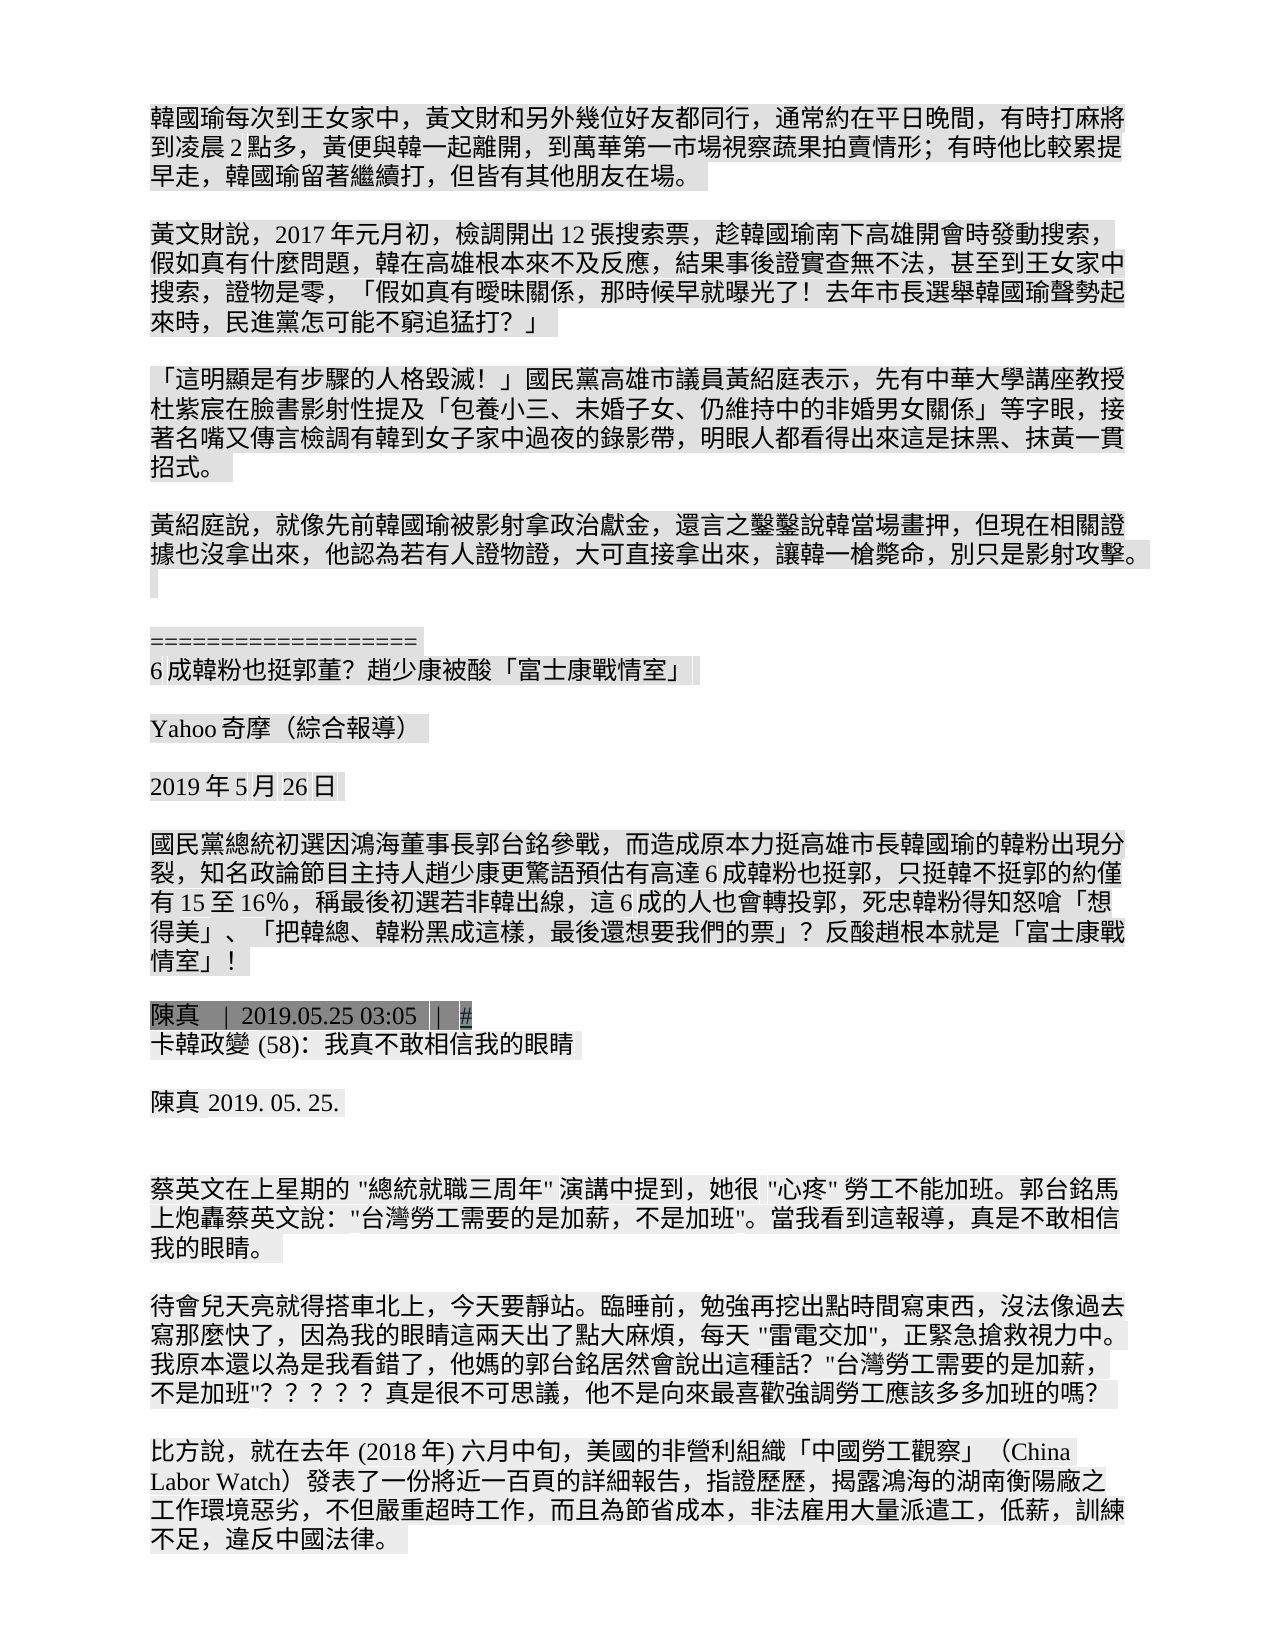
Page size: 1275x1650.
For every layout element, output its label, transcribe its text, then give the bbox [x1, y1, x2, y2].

text 卡韓政變 (59)： 愛與包容並非姑息養奸 陳真 2019. 05. 26. 我已經很多天沒法看 "新聞"，不看也罷，經常光看標題就煩，這就是台灣長年以來所謂偉大民主政治之例行作業：每天就是一堆人渣走狗，針對韓國瑜不斷抹黑抹黃、造謠、影射、栽贓，醜化，羞辱，無所不用其極。所有這一切下三濫的骯髒手段，幾乎全是郭台銘陣營所為。郭台銘主導這樣一種兩面手法及下駟對上駟。一方面自己對韓稱兄道弟，虛情假意以維持正面形象，騙取韓粉選票，另一方面則動員下屬拼命造謠抹黑抹黃，用我的卒，吃你的主帥，讓你回應也不是，不回應也不是。 不回應的話，人們會以為你默認了一切造謠指控；但你若回應的話，等於是做賤了自己，矮化了自己，每天被迫耗費無數精力和對方的走狗打架。"人跟狗打架" 這事本身就是一種最大的醜化與丑化，讓你失去尊嚴，失去應有的格局與高度。 不知道各位煩不煩？我是真的很煩，常感覺住在這島上很痛苦，許多時候我真心希望祖國趕緊來解救水深火熱的台灣同胞，讓是非善惡回到它們應有的位置上，讓基本人性與理性得到一點安養生息。 郭台銘這為人處世的齷齪真是遠超乎我的想像，也許他就是靠這一套無恥的厚黑學在商場上進行掠奪。 韓國瑜會被四面八方的陰暗勢力醜化到何種地步，我不知道，但我知道兩件事： 一，所謂愛與包容，並不是姑息養奸，絕不要以為你的寬容或忍耐或以德報怨會使得不斷為惡的歹徒心軟。就算是甘地的 "愛與非暴力"，也絕不是示弱，更非縱容。我勸韓國瑜應該放棄這樣一種錯誤妄想，理當以是非善惡為依歸，該怎麼打就怎麼打。 二，至於韓國瑜的支持者們，我也一樣要勸你們放棄所謂團結的幻想，天底下斷然沒有跟歹徒團結的道理，就算你想團結，事實上也絲毫不存在這個選項。比方說，就算郭台銘初選落敗，他也不會支持韓國瑜，而是會支持綠營，因為那才是他的核心利益所在。 ================ 民進黨非吃素 韓若曖昧早被打死 林宏聰╱高雄報導 2019年5月26日 中國時報【林宏聰╱高雄報導】 綠媒董座爆料，檢調掌握韓國瑜2年前曾在新莊1位王姓女士家中過夜的錄影帶；對此，韓國瑜親信黃文財說，這名王女士是他介紹給韓國瑜的朋友，當時偶爾到王女家打麻將，「若韓有曖昧關係，去年選舉早就被民進黨翻出來打到死了！」 《美麗島電子報》董事長吳子嘉爆料，指檢調掌握韓國瑜任職北農總經理期間，在新北市新莊1位王姓女士住宅過夜的錄影畫面，還直指當時韓國瑜親信黃文財也在場，預告若國民黨提名韓國瑜，民進黨一定拿出來打。 黃文財25日接受本報專訪指出，這名王姓女子約40多歲，曾開過書店，也曾於媒體界從事業務工作，在韓國瑜到北農任職前，他就已經將王女介紹給韓國瑜認識，三五好友不時聚會，有時一起在王女家中打麻將、泡茶。 韓國瑜每次到王女家中，黃文財和另外幾位好友都同行，通常約在平日晚間，有時打麻將到凌晨2點多，黃便與韓一起離開，到萬華第一市場視察蔬果拍賣情形；有時他比較累提早走，韓國瑜留著繼續打，但皆有其他朋友在場。 黃文財說，2017年元月初，檢調開出12張搜索票，趁韓國瑜南下高雄開會時發動搜索，假如真有什麼問題，韓在高雄根本來不及反應，結果事後證實查無不法，甚至到王女家中搜索，證物是零，「假如真有曖昧關係，那時候早就曝光了！去年市長選舉韓國瑜聲勢起來時，民進黨怎可能不窮追猛打？」 「這明顯是有步驟的人格毀滅！」國民黨高雄市議員黃紹庭表示，先有中華大學講座教授杜紫宸在臉書影射性提及「包養小三、未婚子女、仍維持中的非婚男女關係」等字眼，接著名嘴又傳言檢調有韓到女子家中過夜的錄影帶，明眼人都看得出來這是抹黑、抹黃一貫招式。 黃紹庭說，就像先前韓國瑜被影射拿政治獻金，還言之鑿鑿說韓當場畫押，但現在相關證據也沒拿出來，他認為若有人證物證，大可直接拿出來，讓韓一槍斃命，別只是影射攻擊。 =================== 6成韓粉也挺郭董？趙少康被酸「富士康戰情室」 Yahoo奇摩（綜合報導） 2019年5月26日 國民黨總統初選因鴻海董事長郭台銘參戰，而造成原本力挺高雄市長韓國瑜的韓粉出現分裂，知名政論節目主持人趙少康更驚語預估有高達6成韓粉也挺郭，只挺韓不挺郭的約僅有15至16％，稱最後初選若非韓出線，這6成的人也會轉投郭，死忠韓粉得知怒嗆「想得美」、「把韓總、韓粉黑成這樣，最後還想要我們的票」？反酸趙根本就是「富士康戰情室」！ [150, 75, 1125, 976]
text 陳真 | 2019.05.25 03:05 | # [150, 1001, 1125, 1030]
text 卡韓政變 (58)：我真不敢相信我的眼睛 陳真 2019. 05. 25. 蔡英文在上星期的 "總統就職三周年" 演講中提到，她很 "心疼" 勞工不能加班。郭台銘馬上炮轟蔡英文說："台灣勞工需要的是加薪，不是加班"。當我看到這報導，真是不敢相信我的眼睛。 待會兒天亮就得搭車北上，今天要靜站。臨睡前，勉強再挖出點時間寫東西，沒法像過去寫那麼快了，因為我的眼睛這兩天出了點大麻煩，每天 "雷電交加"，正緊急搶救視力中。我原本還以為是我看錯了，他媽的郭台銘居然會說出這種話？"台灣勞工需要的是加薪，不是加班"？？？？？真是很不可思議，他不是向來最喜歡強調勞工應該多多加班的嗎？ 比方說，就在去年 (2018年) 六月中旬，美國的非營利組織「中國勞工觀察」（China Labor Watch）發表了一份將近一百頁的詳細報告，指證歷歷，揭露鴻海的湖南衡陽廠之工作環境惡劣，不但嚴重超時工作，而且為節省成本，非法雇用大量派遣工，低薪，訓練不足，違反中國法律。 「中國勞工觀察」這項調查費時甚久，在九個月的調查過程中發現，鴻海衡陽廠竟然有高達四成以上是派遣工，遠遠超過中國法律規定之10%上限。而且，這些非法派遣工之加班費僅以一般時薪給付，而非依照中國法律規定的一點五倍時薪。更誇張的是，每個月加班超過100個小時，遠超過中國法律規定之36小時，很多勞工甚至連續工作14天。 你知道郭台銘看到這份報告之後什麼反應嗎？他馬上破口大罵說中國政府規定之每個月36小時之加班上限根本是 "不合時宜"，揚言要和中國政府溝通，讓員工多多加班。面對血汗工廠之各方指控，郭董向來 "霸氣十足"，表明他根本沒在怕，甚至多次痛罵批評者是垃圾、走狗等等。 郭董有句名言說："只要合法，血汗工廠有什麼不好？" 問題是，他之所作所為不但非法，而且嚴重違法超標，只求利潤的最大化；甚至還很得意地說，很多人排隊搶著來應徵工作呢。 再舉個例，2016年的六、七月，台灣不是正吵著要不要恢復勞工的七天國定假日嗎？郭董也是跳出來開罵說休什麼假，"台灣勞工的假太多了"！他還說了些名言。他說： "這就跟小孩念書一樣，學校如果常常放假，當家長的一定很不開心，因為這樣的小孩以後不會有出息。如果每個人都想放假，都不想去煮飯洗碗，這樣真的好嗎？" 我怕被郭台銘控告，所以我講這些全都是有憑有據，畢竟這些都只是不久之前的事，真想不到他竟然會跳出來 "炮轟" 蔡英文，居然會說 "台灣勞工需要的是加薪，不是加班"。 我知道很多腦殘會被這混蛋所騙，我也很無奈，畢竟郭董關於勞工福利與權利之種種充滿強烈敵意之荒腔走板言論與違法行徑，簡直罄竹難書。別說加薪，許多時候連應有的薪資也要違法給付，遠低於合法工資。 再比方說，面對富士康十多名員工跳樓自殺以及數不清的違法爭議，美國非營利組織公平勞動協會 (Fair Labor Association) 在 2012年3月發表一份詳細調查報告： https://bit.ly/2M8H2Zu 這份報告其實相當避重就輕，因此招來國際上諸多批評，但它依然指出了富士康多達50幾項的違法行徑，包括嚴重超時工作 (將近八成的員工違法超時加班)、技術性扣減應有之加班給付 (例如讓你加班29分鐘，不滿半小時，你將一毛錢加班費也拿不到)，以及工作環境安全性不足，大多數員工對於己身之健康與基本安全感到憂慮，對於公司之所謂 "安全與健康委員會" 之存在與功能，幾乎一無所知。至於理應由工人組成之 "工人委員會"，事實上卻是由公司一手掌控，形同虛設，八、九成的員工根本不知道這個組織的存在，並且不相信它能為員工謀福利爭權利。 這份報告，事實上已經相當程度美化了富士康 (後續還有好幾份改進追蹤報告)。可是，當它一公佈時，"霸氣十足" 的郭董仍然還是馬上大聲開嗆。他說： 「美國人也很奇怪，他老是找自己的 (美國) 公司麻煩。難道三星就沒有問題？如果我們對於任何員工有任何不合理的要求，老早員工就不會像現在 (踴躍來應徵)，我們只要1個，都會來3個 (應徵)。」對於血汗工廠的指控，郭董表示不在乎。 一個公司好壞是比較的，沒有最好，只有更好；沒有最爛，只有更爛。我相信，相對於其它許多公司，郭董的事業帝國應該算是 "還不錯" 的。問題是，你不能睜眼說瞎話。不合理就是不合理，不合法就是不合法，沒人性就是沒人性，你不能故意視而不見，更不能講一套做一套。如今為了選總統騙選票，居然連一些他過去所痛罵為垃圾人渣的言論與思維，如今卻反而成為他炮轟他人的漂亮說詞，真的是太無恥了，難道他真以為大家全是腦殘？隨便他唬弄？而我講的這些，其實不過滄海一粟。 看郭董為了選總統，諸多睜眼瞎話騙選票，我真不敢相信我的眼睛。這兩天眼睛出事，往後恐怕沒法多寫，只能盡量。仍然還是那句老話，路見不平，滑鼠相助。更讓我憤怒的是郭董陣營無數爪牙每天不斷造謠抹黑韓國瑜，真是卑鄙無恥到極點。我們就算面對一個仇人或大惡棍，也不該抹黑，更何況是面對自己的朋友或他所謂的 "心目中的英雄"。 權位利益誘惑再大，政治再怎麼鬥爭，都不該泯滅良知，顛倒黑白，傷害無辜者。我知道，一個人打不過全面被掌控的媒體之造謠抹黑，一個人也打不過那麼多無恥爪牙與走狗，但一個人總有一個人的良知與義憤。 底下據說是富士康員工寫的一篇文章之摘錄，必讀。摘自芋傳媒： https://taronews.tw/2019/05/22/348905/ ============== 回顧富士康跳樓真相：百度上的員工證言 2019-05-22 那些自稱學富五車的心理學家，心理醫生們，你們怎麼能理解感受到一個 25 歲小夥被超時強制加班的痛苦？在高強度勞動環境中，每一個月每天站著工作 12 小時白班，然後在下個月 12 小時夜班，如此輪換 6 個月，沒有一個禮拜天，沒有一個小時的 HOUR OFF。我累了，我朋友周日來看我，不加班行嗎？不行！主管很堅定！這樣的日子包括了國慶節！ 醒來在黑夜，入睡在黎明，請問這是人過的日子嗎？ 我告訴你，人是可以走路睡覺的，邁著步子，邊走邊睡，走上幾步，睜隻眼睛瞟一眼，繼續邊走邊睡。 吃飯的時候，口裡含著飯，人卻睡著了，醒來再扒幾口。無論白班夜班，實在睏得受不了，去廁所里蹲著睡一會已經很享受了。不是我下班回家不睡覺，是太疲勞了，好不容易睡著，也睡不踏實，七八個小時後自動醒來，很睏，還想睡，但是實在睡不著，因為這是白天，我體內的生物鐘被顛倒了。即便是懶在床上也沒用，到時間還得去上班。也不是我睡眠環境不好，我在外面租房住，FOXCONN 給房租補貼，聽起來很人性化吧，但我現在更願意貼錢給 FOXCONN 還我的健康，DOUBLE PAY 也行，只要它能把帶給我的病根醫好！！！(中略) 我鄙視心理學家，因為他們不會有連續 12 小時夜班的經歷，他們怎麼能有應對這個心理陰暗的良藥呢？而這不過是 FOXCONN 的累，真正的苦和痛在後面。你們知道硫酸會腐蝕皮膚，那有沒有想過不戴任何手套把手浸到硫酸裡的滋味呢？此硫酸的濃度為 50%！這種事我幹過多次，開始痛，後來皮膚起了應激反應角質層自動加厚，手變得很粗糙，沒那麼痛了。不是我要虐待自己，是 FOXCONN 生產線的料帶太快了，如果我按部就班搞好勞保再去幹活，我根本趕不上它的速度，完不成任務，主管就會過來。只有不採取任何保護幹活是最快的。 我的職位是電鍍工程師，帶 4 名技術員，開 2 條電鍍生產線，機器由我調，化學藥品由我添加，而我要添加的藥品不止硫酸，還有燒鹼，硫酸鎳，錫鉛藥水，這生產線上還有鈀鎳藥水，金氰化鉀溶液。慢著，金氰化鉀，對，金的氰化物，地球上最好的鍍金溶液載體，用氰化鉀合成。氰化鉀劇毒大家都知道了，所以只有處理這個鍍槽時我們是戴手套的。 但是因為皮膚接觸過鈀鎳藥水手就發黑，再接觸過錫鉛藥水手就發紅，然後這手就是紫一塊，紅一塊，黑一塊。我還不是最慘的，最慘的是部門裡的陳工程師，早晨在食堂伸手拿饅頭時，另一個女孩同時伸手拿了一個，結果女孩一瞥眼看見了這麼個黑手，嚇得尖叫一聲扔下饅頭落荒而逃，這陳工程師從此就成了大家的笑料，可這個故事我怎麼老覺得心酸。金氰化鉀我不想說太多，想想一公斤氰化鉀可以毒死 5 萬人就夠了。錫鉛藥水，想要不含鉛的焊錫不是那麼容易的事，我的手接觸過太多的錫鉛藥水以致於多年後我不得不對即將出世的女兒提心弔膽，鉛中毒可不是鬧著玩的，而我接觸的鉛可是離子狀態。感謝上帝，女兒很健康！ 算了吧，不想回憶太多過去的陳年往事。天無絕人之路，對絕大多數人來說，在富士康打工的確會很艱難，但別老想著跳樓。換一家，離開它就是了。 我自己就是個典型的例子。當初剛進 FOXCONN 的確很輕鬆，OFFICE 裡坐著看文件，坐久了就被送去實驗室做分析。小課長不喜歡我，過了一段時間，直接發配我去了生產線，煉獄開始。 黑白顛倒的苦日子豪無預防地迎面而來，高強度工作量，天天加班，累，除了累還是累。心裡變得陰暗，沒有陽光，不知道出路在何方。 有一次，熱天正午，我午飯後換了工友，調好機器放好料帶，趁著空檔到門口的電風扇前的柱子那裡吹點風涼快一下，因為我汗透前胸，而電鍍車間因為很多溶液是加熱的，所以熱上加熱，只在辦公室有冷氣。剛站定還沒降溫，台灣籍的小課長推門進來，冷冷地盯了我一眼後去了辦公室，我知道他的意思，但我想明人不做暗事，我是吹風了，不用作假，仍站那裡等他進了辦公室才回自己的機台。 然後主管被叫進辦公室，出來後直接奔我而來，問了問，直接拔掉電源，扛著風扇就去了儲藏室。那一刻我的心特別涼，他媽的你是人我也是人，你專科我還電鍍本科呢，論年紀你也只比我大一點點。憑什麼你吹空調我連電扇都不能吹？你午休我上班又沒偷懶，我機器給你調得好好的，料帶也放著，憑什麼我就沒有涼快的權利，你不就是台灣人而我是大陸人嗎？ 正是在 FOXCONN 的經歷，才讓我明白其實人天生就不是平等的，歧視是永遠存在的。(中略) 其實 FOXCONN 的問題主要有倆個，強制加班問題，還有一個問題就是夜班。這倆問題看起來簡單，卻是郭台銘的利益核心所在。 強制加班沒有規定，但是這是不成文的規定。正常情況下應該 3 班制，但 3 班的用工成本會高於 2 班。所以我的部門就基本沒實行過 3 班制，2 班連軸轉。具體經濟賬你們自己算一下吧，不是郭台銘請不起工人，是選擇讓工人更累一點的 2 班制更符合他的利益，1.5 倍加班費他可以付，但是因為工資基數很低，加班費也沒多少錢。 一旦訂單減少的時候，還可以很容易恢復到 2 班工作的常態。工人少，管理成本就低。至於工人是否忍受 12 小時一個月而去跳樓，那不是郭台銘的事。以前有個女記者不知道天高地厚報道了富士康的超時強制加班問題，郭台銘立即惱羞成怒，對該女記者提出 3000 萬的訴訟，把女記者嚇傻了，他生氣的原因自明。其實同樣的生產廠房設備，郭台銘賺取的利潤是最高的，要不然代工廠那麼多，只有他做得最大。 還有夜班問題，想想吧，當 EPSON 的員工都 10：00 下班睡覺，而 FOXCONN 依然生產不息，哪個創造的剩餘價值更大？夜班的問題影響主要是生理和心理的，12小時夜班，你的身體卻少陽光的滋潤，我那時累不說，而且心理真的很陰暗。就是悲觀，看不到自己的未來。而別人似乎都比我快樂。我受不了夜班，但是我發現有一部分人就沒事，也不會頭痛。 我不知道跳樓的是否因為這 2 個原因的影響。 但我還真知道，在 FOXCONN 生產線上的，還真免不了強制加班和倒夜班，因為他的生產線一定是 24 小時全開才利潤最大化。 沒有理由哪個員工永遠上白班，而別人就只上夜班，輪班是規定。 至於員工為何會忍受強制加班，我從自身的原因分析發現：那時的我初出茅廬，剛走上社會參加工作，聽話的慣性思維還在，生產任務在那裡擺著，主管在加班，我不加班即不被允許，道義上也似乎也說不過去，因為大家都加班，我不加班好像給別人造成不便。 剛出來的人，個人意識還沒崛起，對資本家的雇傭關系並沒清醒的認識。 受不了的，別跳樓，幹點別的也行。不要聽郭台銘忽悠，什麼感情問題，在深圳有感情問題的男男女女多去了，都跳樓了？別聽那些不要臉的專家忽悠：低於全國的自殺水平！那些專家都是重金聘請的！要不下次這種發錢的事靠邊站。郭台銘特迷信風水，據說，富士康總部之所以在龍華油松這個奇怪的地方，就是風水師勘察的結果！！那些記者也是，卧底的時候沒有真正到生產線上幹一個月夜班，然後看看自己的心理變化，就明白了。要是不明白，幹 3 個月後看看不再年輕的自己會不會瘋掉？ [150, 1030, 1125, 1554]
